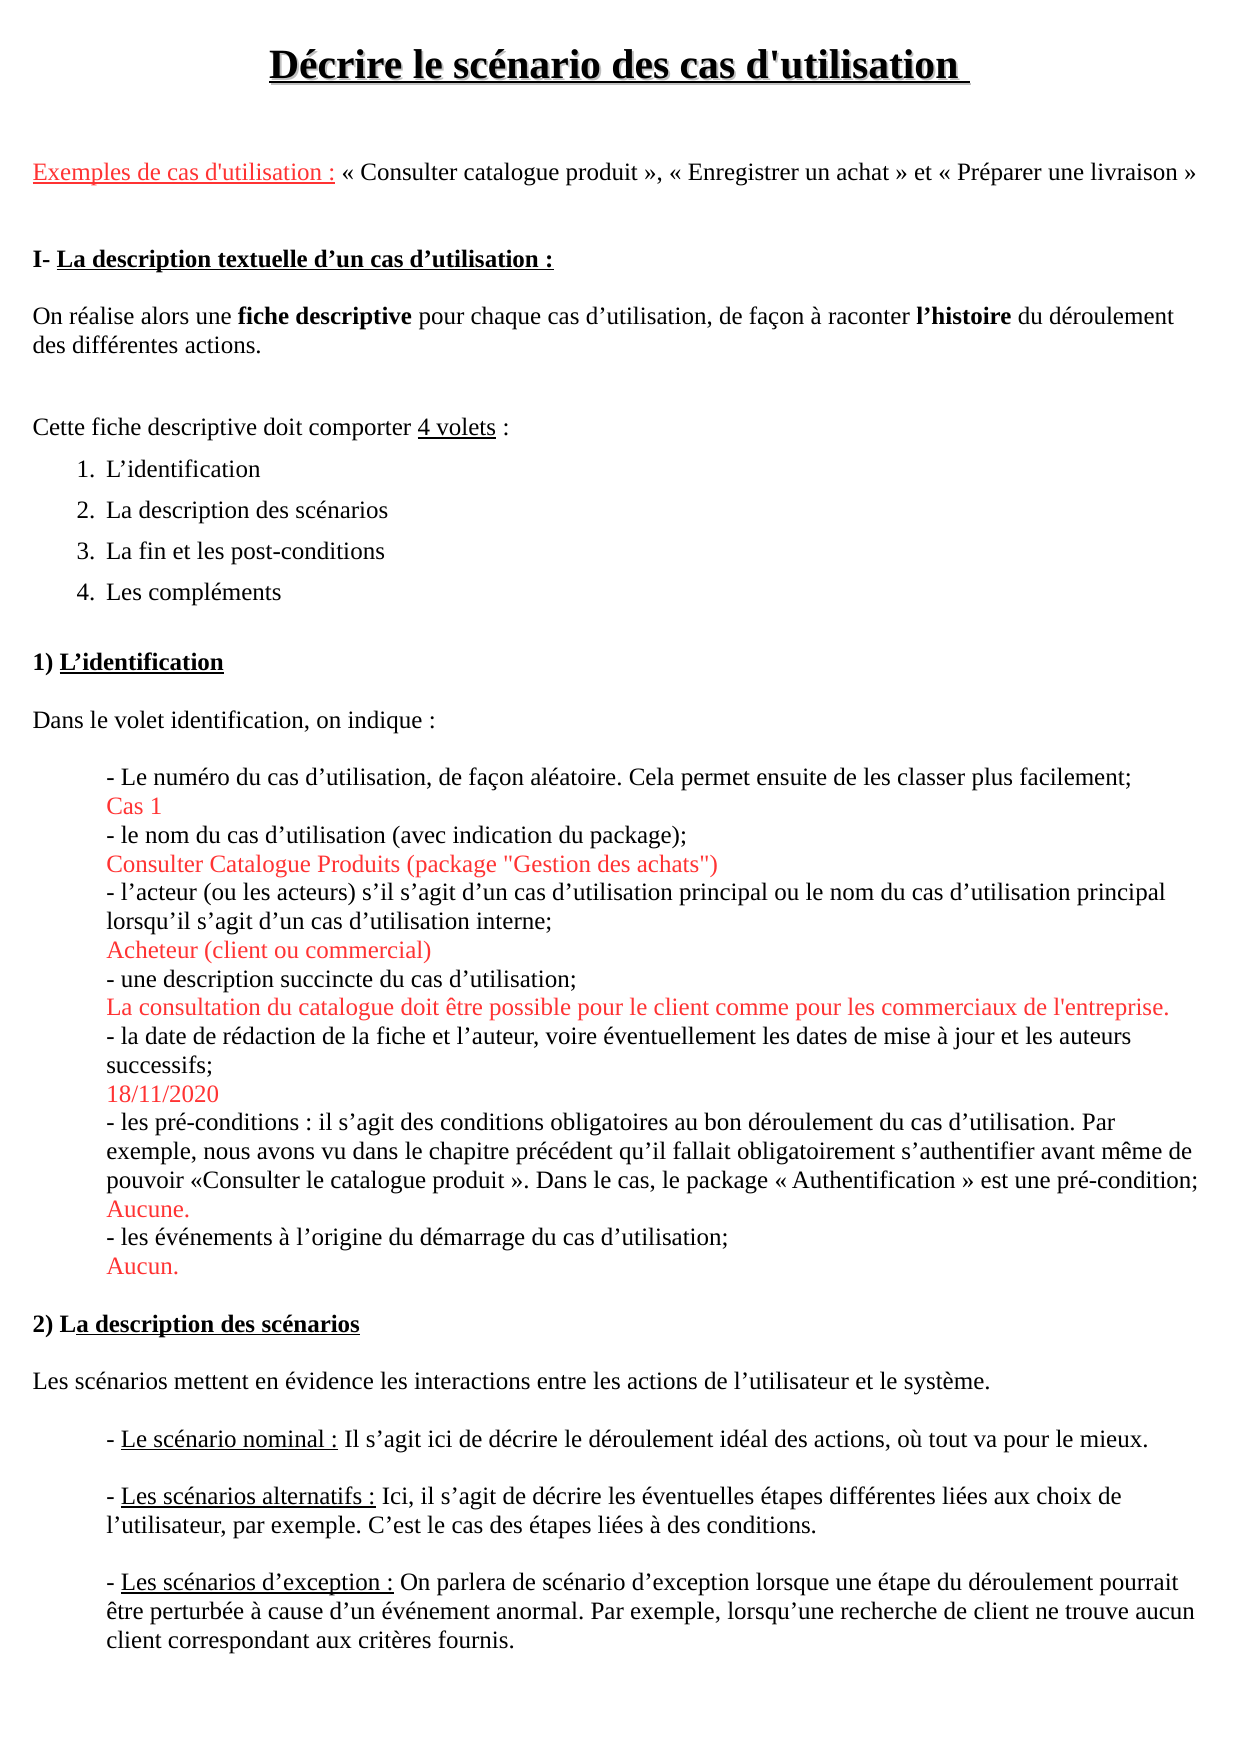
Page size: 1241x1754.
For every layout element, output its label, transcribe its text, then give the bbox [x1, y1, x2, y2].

text - le nom du cas d’utilisation (avec indication du package); [32, 820, 1206, 849]
text 18/11/2020 [32, 1079, 1206, 1107]
text - les événements à l’origine du démarrage du cas d’utilisation; [32, 1222, 1206, 1251]
text Aucun. [32, 1251, 1206, 1280]
list Les compléments [76, 577, 1206, 606]
text - Les scénarios d’exception : On parlera de scénario d’exception lorsque une étape du déroulement pourrait être perturbée à cause d’un événement anormal. Par exemple, lorsqu’une recherche de client ne trouve aucun client correspondant aux critères fournis. [32, 1567, 1206, 1654]
text - Le numéro du cas d’utilisation, de façon aléatoire. Cela permet ensuite de les classer plus facilement; [32, 762, 1206, 791]
text Cas 1 [32, 791, 1206, 820]
text - une description succincte du cas d’utilisation; [32, 964, 1206, 992]
text - les pré-conditions : il s’agit des conditions obligatoires au bon déroulement du cas d’utilisation. Par exemple, nous avons vu dans le chapitre précédent qu’il fallait obligatoirement s’authentifier avant même de pouvoir «Consulter le catalogue produit ». Dans le cas, le package « Authentification » est une pré-condition; [32, 1107, 1206, 1194]
text Cette fiche descriptive doit comporter 4 volets : [32, 412, 1206, 441]
text 2) La description des scénarios [32, 1309, 1206, 1337]
text - la date de rédaction de la fiche et l’auteur, voire éventuellement les dates de mise à jour et les auteurs successifs; [32, 1021, 1206, 1079]
subtitle Décrire le scénario des cas d'utilisation [32, 39, 1206, 87]
text - Les scénarios alternatifs : Ici, il s’agit de décrire les éventuelles étapes différentes liées aux choix de l’utilisateur, par exemple. C’est le cas des étapes liées à des conditions. [32, 1481, 1206, 1539]
list La fin et les post-conditions [76, 536, 1206, 565]
text Consulter Catalogue Produits (package "Gestion des achats") [32, 849, 1206, 877]
text Exemples de cas d'utilisation : « Consulter catalogue produit », « Enregistrer un achat » et « Préparer une livraison » [32, 157, 1206, 186]
text Les scénarios mettent en évidence les interactions entre les actions de l’utilisateur et le système. [32, 1366, 1206, 1395]
text - Le scénario nominal : Il s’agit ici de décrire le déroulement idéal des actions, où tout va pour le mieux. [32, 1424, 1206, 1452]
text Aucune. [32, 1194, 1206, 1222]
text - l’acteur (ou les acteurs) s’il s’agit d’un cas d’utilisation principal ou le nom du cas d’utilisation principal lorsqu’il s’agit d’un cas d’utilisation interne; [32, 877, 1206, 935]
text On réalise alors une fiche descriptive pour chaque cas d’utilisation, de façon à raconter l’histoire du déroulement des différentes actions. [32, 301, 1206, 359]
list L’identification [76, 454, 1206, 482]
text I- La description textuelle d’un cas d’utilisation : [32, 244, 1206, 272]
list La description des scénarios [76, 495, 1206, 524]
text Dans le volet identification, on indique : [32, 705, 1206, 734]
text Acheteur (client ou commercial) [32, 935, 1206, 964]
text La consultation du catalogue doit être possible pour le client comme pour les commerciaux de l'entreprise. [32, 992, 1206, 1021]
text 1) L’identification [32, 647, 1206, 676]
